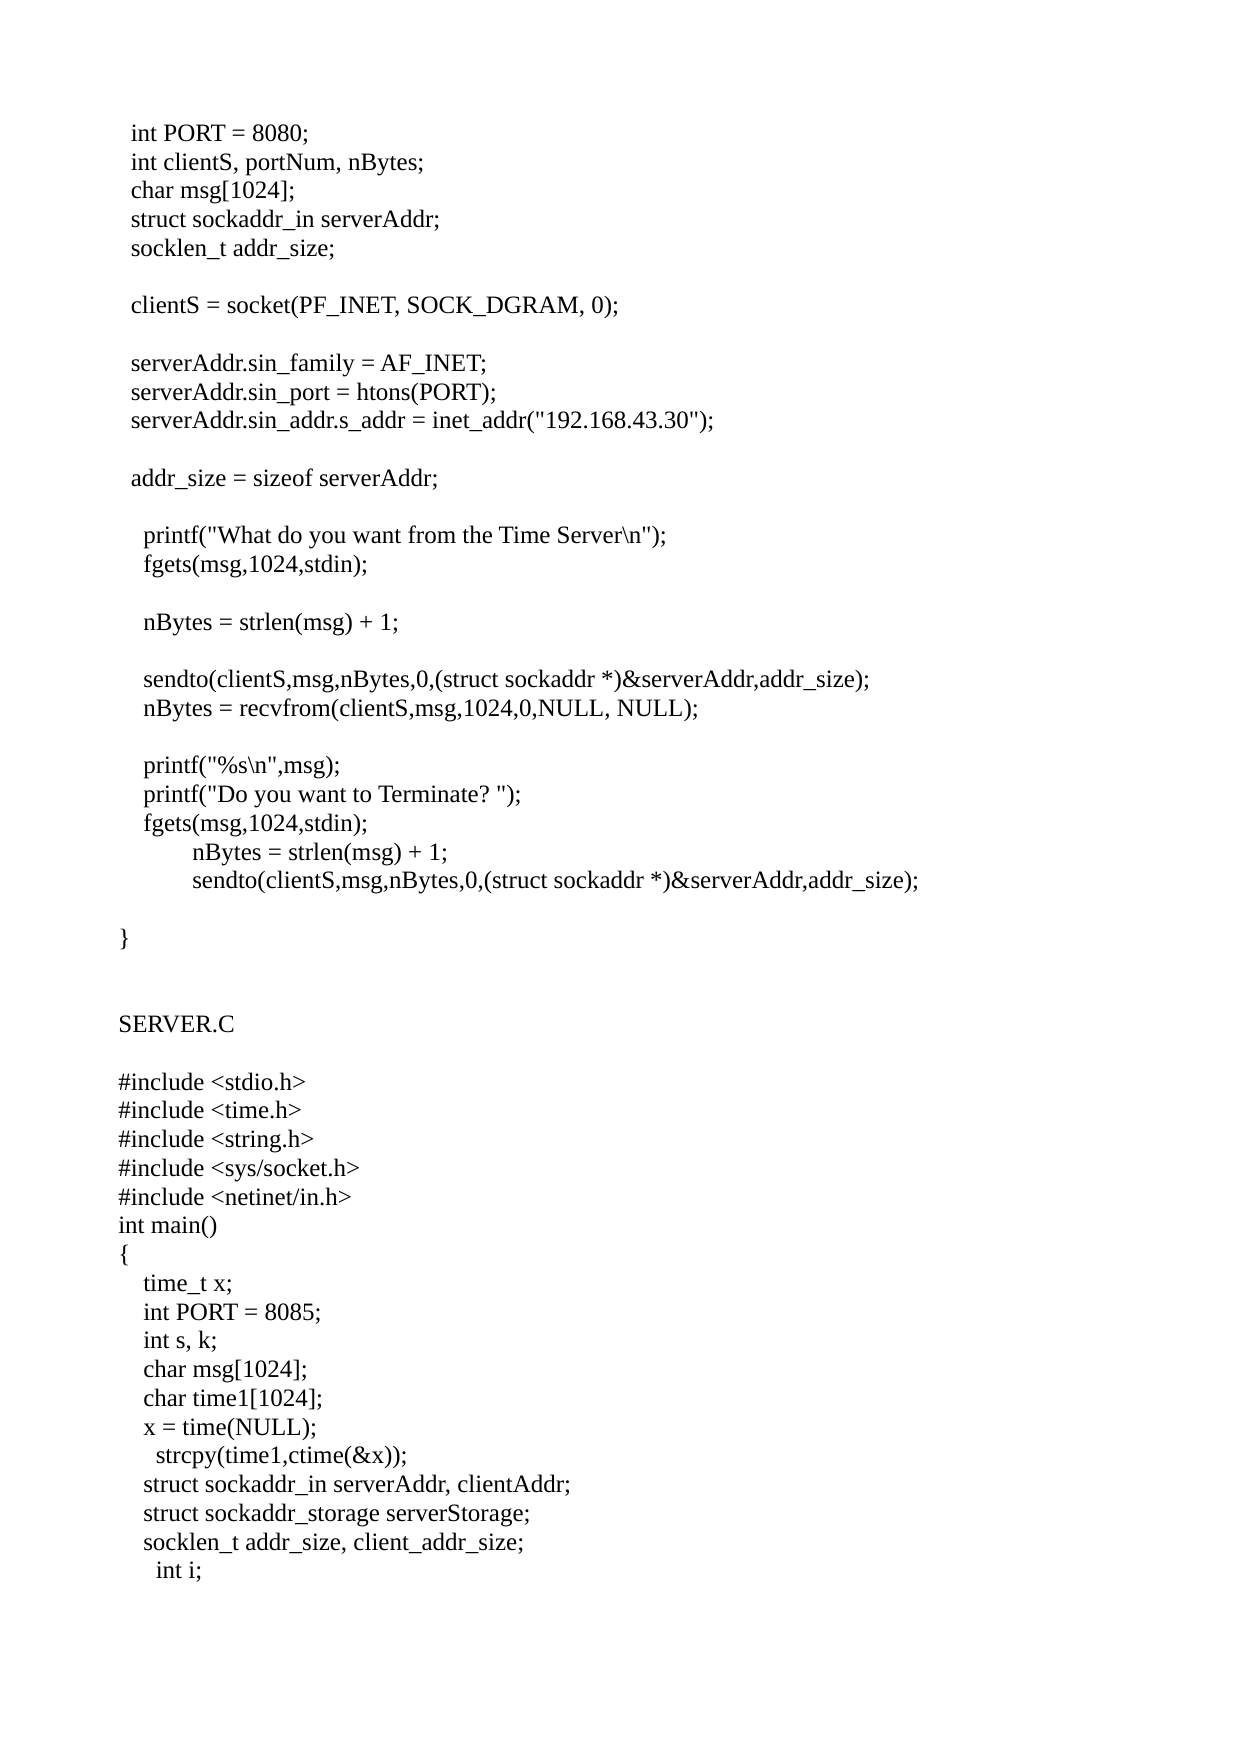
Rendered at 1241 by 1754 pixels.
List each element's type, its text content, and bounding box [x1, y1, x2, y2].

text struct sockaddr_in serverAddr, clientAddr; [118, 1469, 1122, 1498]
text char msg[1024]; [118, 176, 1122, 204]
text addr_size = sizeof serverAddr; [118, 463, 1122, 492]
text #include <time.h> [118, 1096, 1122, 1124]
text serverAddr.sin_family = AF_INET; [118, 348, 1122, 377]
text int i; [118, 1556, 1122, 1584]
text printf("Do you want to Terminate? "); [118, 779, 1122, 808]
text sendto(clientS,msg,nBytes,0,(struct sockaddr *)&serverAddr,addr_size); [118, 866, 1122, 894]
text int PORT = 8085; [118, 1297, 1122, 1326]
text #include <netinet/in.h> [118, 1182, 1122, 1211]
text int main() [118, 1211, 1122, 1239]
text strcpy(time1,ctime(&x)); [118, 1441, 1122, 1469]
text struct sockaddr_in serverAddr; [118, 204, 1122, 233]
text clientS = socket(PF_INET, SOCK_DGRAM, 0); [118, 291, 1122, 319]
text { [118, 1239, 1122, 1268]
text time_t x; [118, 1268, 1122, 1297]
text #include <stdio.h> [118, 1067, 1122, 1096]
text printf("%s\n",msg); [118, 751, 1122, 779]
text struct sockaddr_storage serverStorage; [118, 1498, 1122, 1527]
text sendto(clientS,msg,nBytes,0,(struct sockaddr *)&serverAddr,addr_size); [118, 664, 1122, 693]
text int PORT = 8080; [118, 118, 1122, 147]
text int clientS, portNum, nBytes; [118, 147, 1122, 176]
text serverAddr.sin_port = htons(PORT); [118, 377, 1122, 406]
text serverAddr.sin_addr.s_addr = inet_addr("192.168.43.30"); [118, 406, 1122, 434]
text SERVER.C [118, 1009, 1122, 1038]
text char msg[1024]; [118, 1354, 1122, 1383]
text socklen_t addr_size, client_addr_size; [118, 1527, 1122, 1556]
text int s, k; [118, 1326, 1122, 1354]
text socklen_t addr_size; [118, 233, 1122, 262]
text } [118, 923, 1122, 952]
text char time1[1024]; [118, 1383, 1122, 1412]
text fgets(msg,1024,stdin); [118, 808, 1122, 837]
text printf("What do you want from the Time Server\n"); [118, 521, 1122, 549]
text #include <string.h> [118, 1124, 1122, 1153]
text nBytes = strlen(msg) + 1; [118, 607, 1122, 636]
text fgets(msg,1024,stdin); [118, 549, 1122, 578]
text #include <sys/socket.h> [118, 1153, 1122, 1182]
text x = time(NULL); [118, 1412, 1122, 1441]
text nBytes = recvfrom(clientS,msg,1024,0,NULL, NULL); [118, 693, 1122, 722]
text nBytes = strlen(msg) + 1; [118, 837, 1122, 866]
